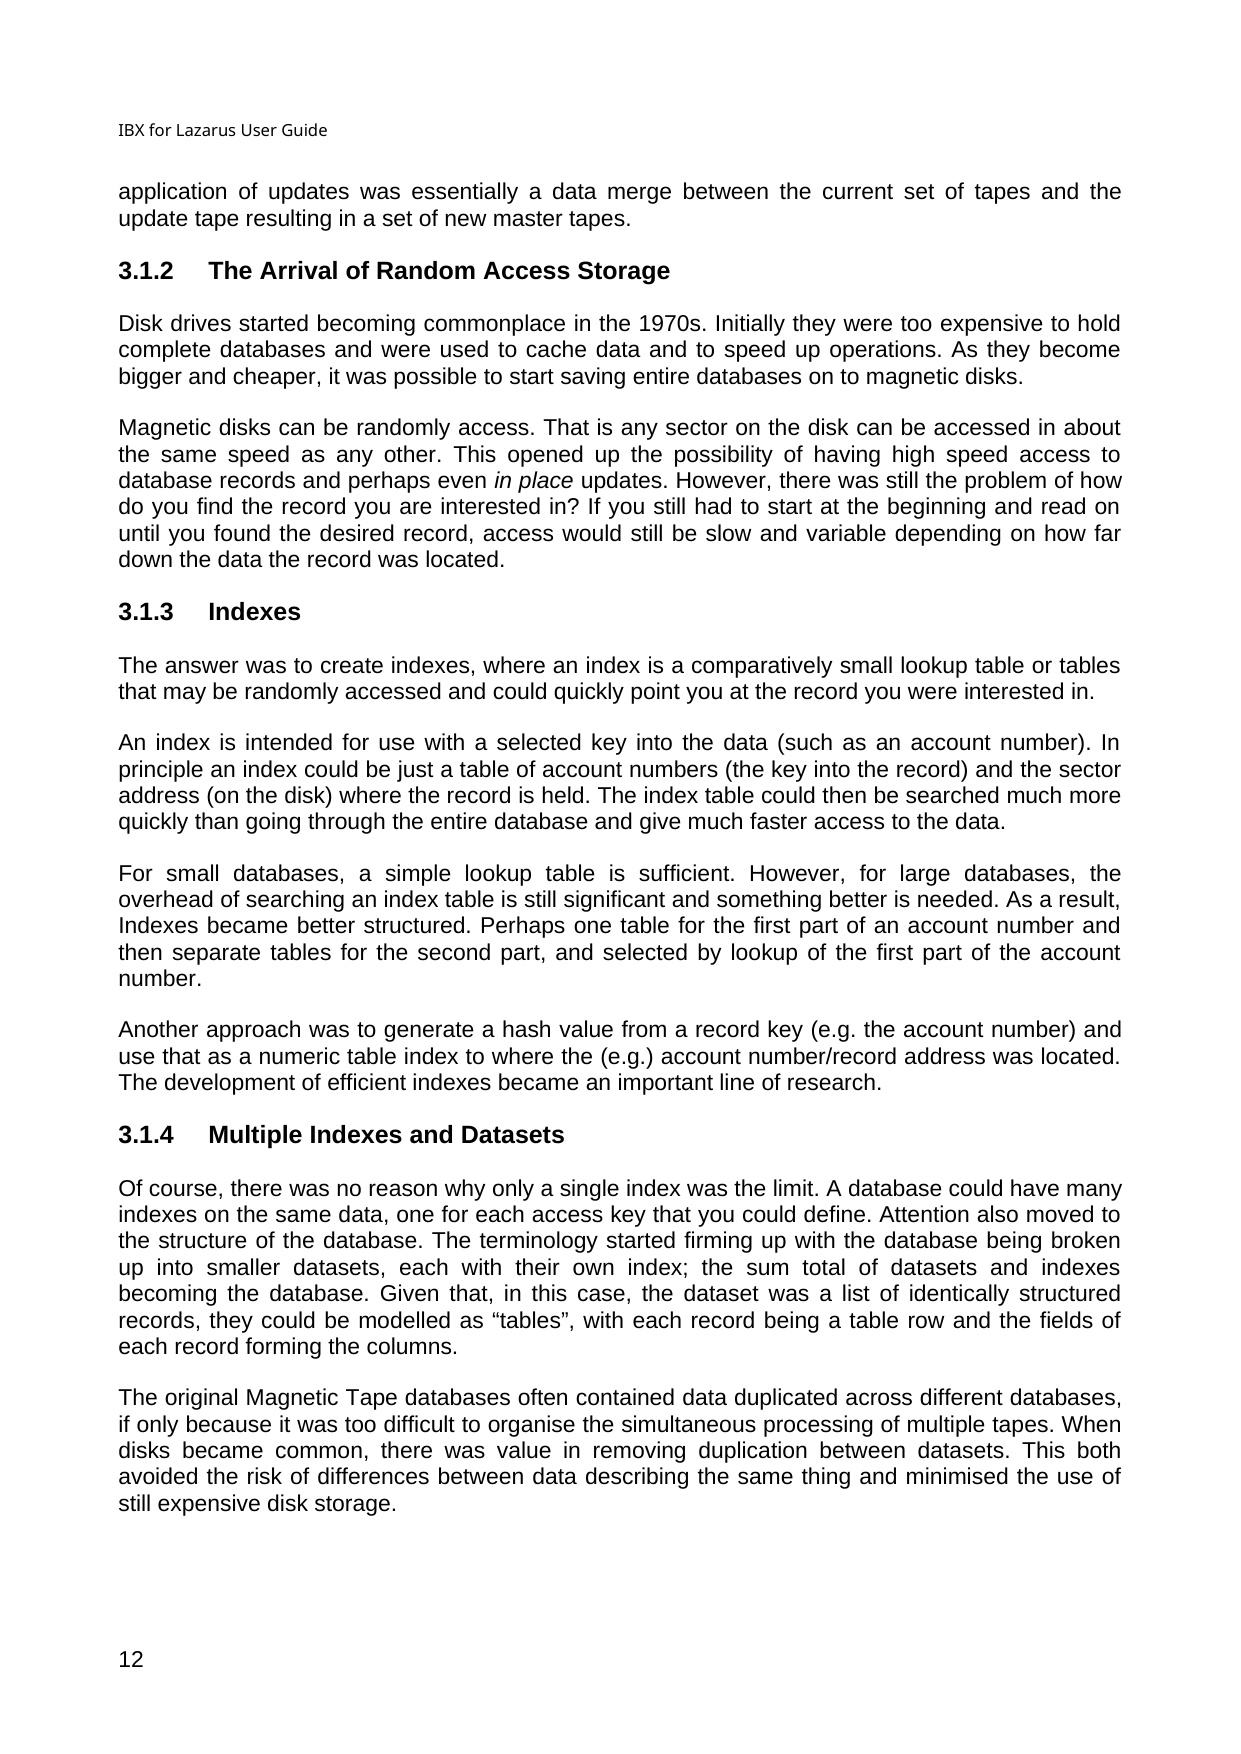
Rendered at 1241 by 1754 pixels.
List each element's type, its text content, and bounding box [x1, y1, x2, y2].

text application of updates was essentially a data merge between the current set of tapes and the update tape resulting in a set of new master tapes. [118, 178, 1122, 231]
text The answer was to create indexes, where an index is a comparatively small lookup table or tables that may be randomly accessed and could quickly point you at the record you were interested in. [118, 652, 1122, 704]
text For small databases, a simple lookup table is sufficient. However, for large databases, the overhead of searching an index table is still significant and something better is needed. As a result, Indexes became better structured. Perhaps one table for the first part of an account number and then separate tables for the second part, and selected by lookup of the first part of the account number. [118, 860, 1122, 991]
text Of course, there was no reason why only a single index was the limit. A database could have many indexes on the same data, one for each access key that you could define. Attention also moved to the structure of the database. The terminology started firming up with the database being broken up into smaller datasets, each with their own index; the sum total of datasets and indexes becoming the database. Given that, in this case, the dataset was a list of identically structured records, they could be modelled as “tables”, with each record being a table row and the fields of each record forming the columns. [118, 1175, 1122, 1359]
text An index is intended for use with a selected key into the data (such as an account number). In principle an index could be just a table of account numbers (the key into the record) and the sector address (on the disk) where the record is held. The index table could then be searched much more quickly than going through the entire database and give much faster access to the data. [118, 729, 1122, 835]
text The original Magnetic Tape databases often contained data duplicated across different databases, if only because it was too difficult to organise the simultaneous processing of multiple tapes. When disks became common, there was value in removing duplication between datasets. This both avoided the risk of differences between data describing the same thing and minimised the use of still expensive disk storage. [118, 1384, 1122, 1516]
text Disk drives started becoming commonplace in the 1970s. Initially they were too expensive to hold complete databases and were used to cache data and to speed up operations. As they become bigger and cheaper, it was possible to start saving entire databases on to magnetic disks. [118, 310, 1122, 389]
text Magnetic disks can be randomly access. That is any sector on the disk can be accessed in about the same speed as any other. This opened up the possibility of having high speed access to database records and perhaps even in place updates. However, there was still the problem of how do you find the record you are interested in? If you still had to start at the beginning and read on until you found the desired record, access would still be slow and variable depending on how far down the data the record was located. [118, 414, 1122, 572]
subtitle The Arrival of Random Access Storage [118, 256, 1122, 284]
subtitle Indexes [118, 597, 1122, 626]
subtitle Multiple Indexes and Datasets [118, 1121, 1122, 1149]
text Another approach was to generate a hash value from a record key (e.g. the account number) and use that as a numeric table index to where the (e.g.) account number/record address was located. The development of efficient indexes became an important line of research. [118, 1016, 1122, 1096]
